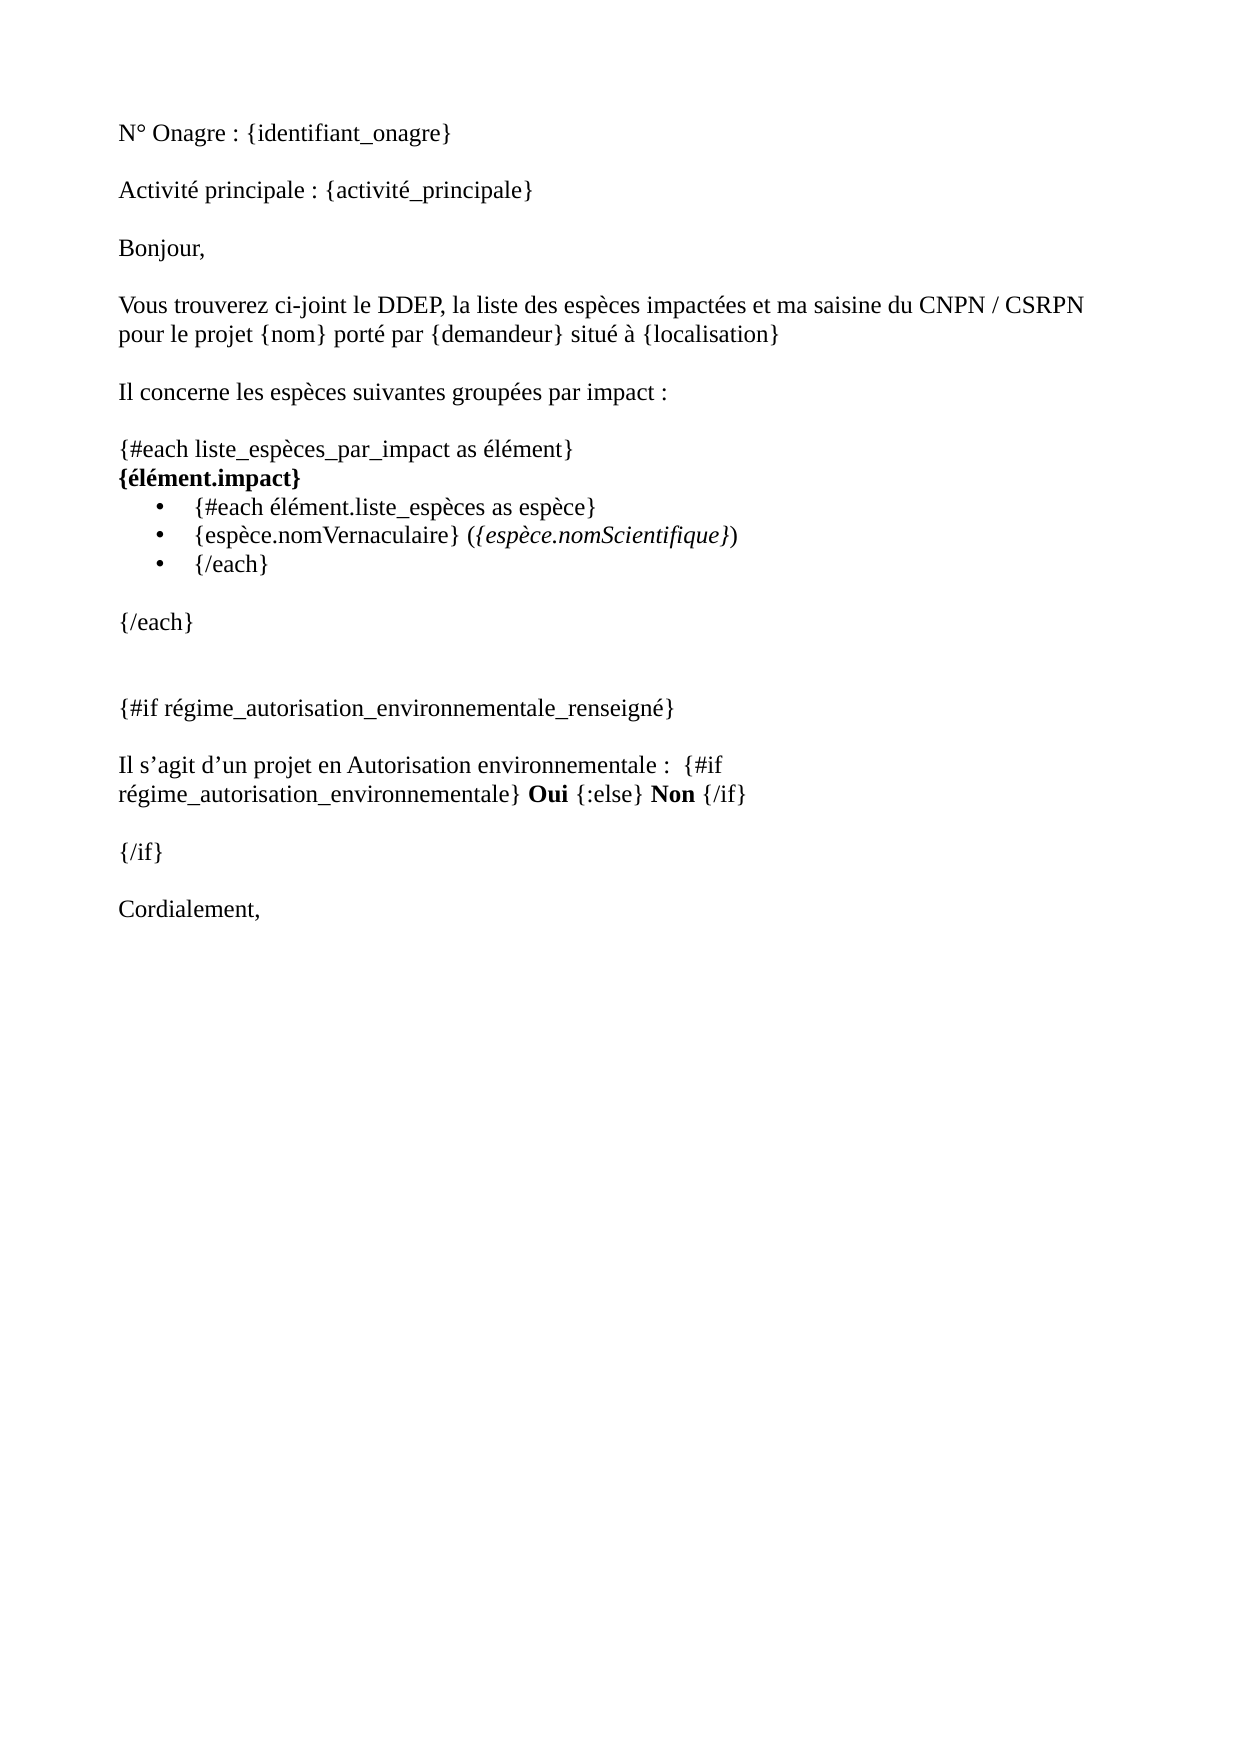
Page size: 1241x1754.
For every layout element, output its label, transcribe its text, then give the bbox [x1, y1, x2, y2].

text {élément.impact} [118, 463, 1122, 492]
list {espèce.nomVernaculaire} ({espèce.nomScientifique}) [156, 521, 1122, 549]
text N° Onagre : {identifiant_onagre} [118, 118, 1122, 147]
text {/each} [118, 607, 1122, 636]
text Il concerne les espèces suivantes groupées par impact : [118, 377, 1122, 406]
text {/if} [118, 837, 1122, 866]
text {#each liste_espèces_par_impact as élément} [118, 434, 1122, 463]
text Vous trouverez ci-joint le DDEP, la liste des espèces impactées et ma saisine du CNPN / CSRPN pour le projet {nom} porté par {demandeur} situé à {localisation} [118, 291, 1122, 348]
text Bonjour, [118, 233, 1122, 262]
list {/each} [156, 549, 1122, 578]
text {#if régime_autorisation_environnementale_renseigné} [118, 693, 1122, 722]
text Il s’agit d’un projet en Autorisation environnementale : {#if régime_autorisation_environnementale} Oui {:else} Non {/if} [118, 751, 1122, 808]
text Activité principale : {activité_principale} [118, 176, 1122, 204]
text Cordialement, [118, 894, 1122, 923]
list {#each élément.liste_espèces as espèce} [156, 492, 1122, 521]
